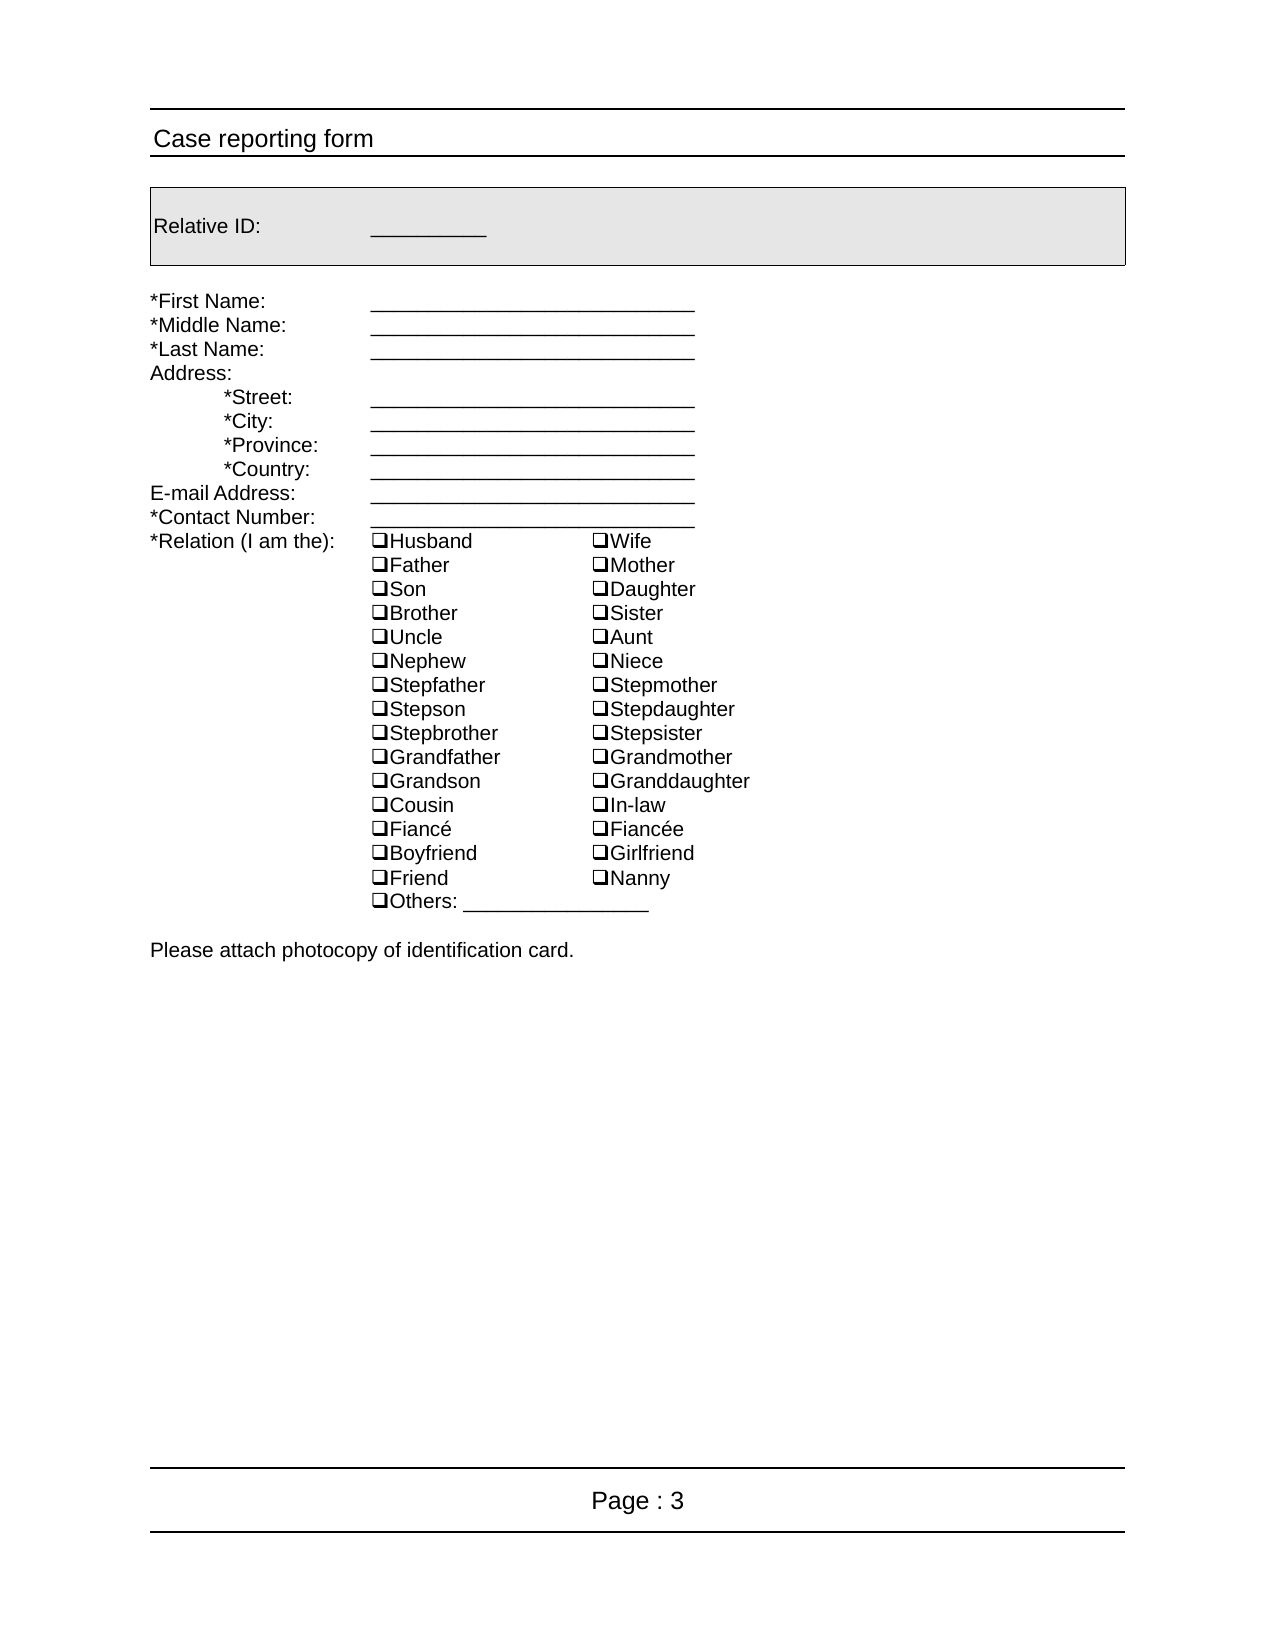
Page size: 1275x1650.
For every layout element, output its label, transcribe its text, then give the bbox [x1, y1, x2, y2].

text *Country: ____________________________ [150, 457, 1125, 481]
text Stepfather Stepmother [150, 673, 1125, 697]
text *Contact Number: ____________________________ [150, 504, 1125, 528]
text Stepson Stepdaughter [150, 697, 1125, 721]
text *Street: ____________________________ [150, 385, 1125, 409]
text Friend Nanny [150, 865, 1125, 889]
text Cousin In-law [150, 793, 1125, 817]
text Uncle Aunt [150, 625, 1125, 649]
text Relative ID: __________ [151, 211, 1125, 235]
text Father Mother [150, 552, 1125, 577]
text *First Name: ____________________________ [150, 289, 1125, 313]
text *Relation (I am the): Husband Wife [150, 528, 1125, 552]
text Boyfriend Girlfriend [150, 841, 1125, 865]
text E-mail Address: ____________________________ [150, 481, 1125, 504]
text Brother Sister [150, 601, 1125, 625]
text *Middle Name: ____________________________ [150, 313, 1125, 337]
text Nephew Niece [150, 649, 1125, 673]
text *Province: ____________________________ [150, 433, 1125, 457]
text Son Daughter [150, 577, 1125, 601]
text *City: ____________________________ [150, 409, 1125, 433]
text Grandson Granddaughter [150, 769, 1125, 793]
text Fiancé Fiancée [150, 817, 1125, 841]
text Grandfather Grandmother [150, 745, 1125, 769]
text Address: [150, 361, 1125, 385]
text Stepbrother Stepsister [150, 721, 1125, 745]
text *Last Name: ____________________________ [150, 337, 1125, 361]
text Others: ________________ [150, 889, 1125, 913]
text Please attach photocopy of identification card. [150, 937, 1125, 961]
